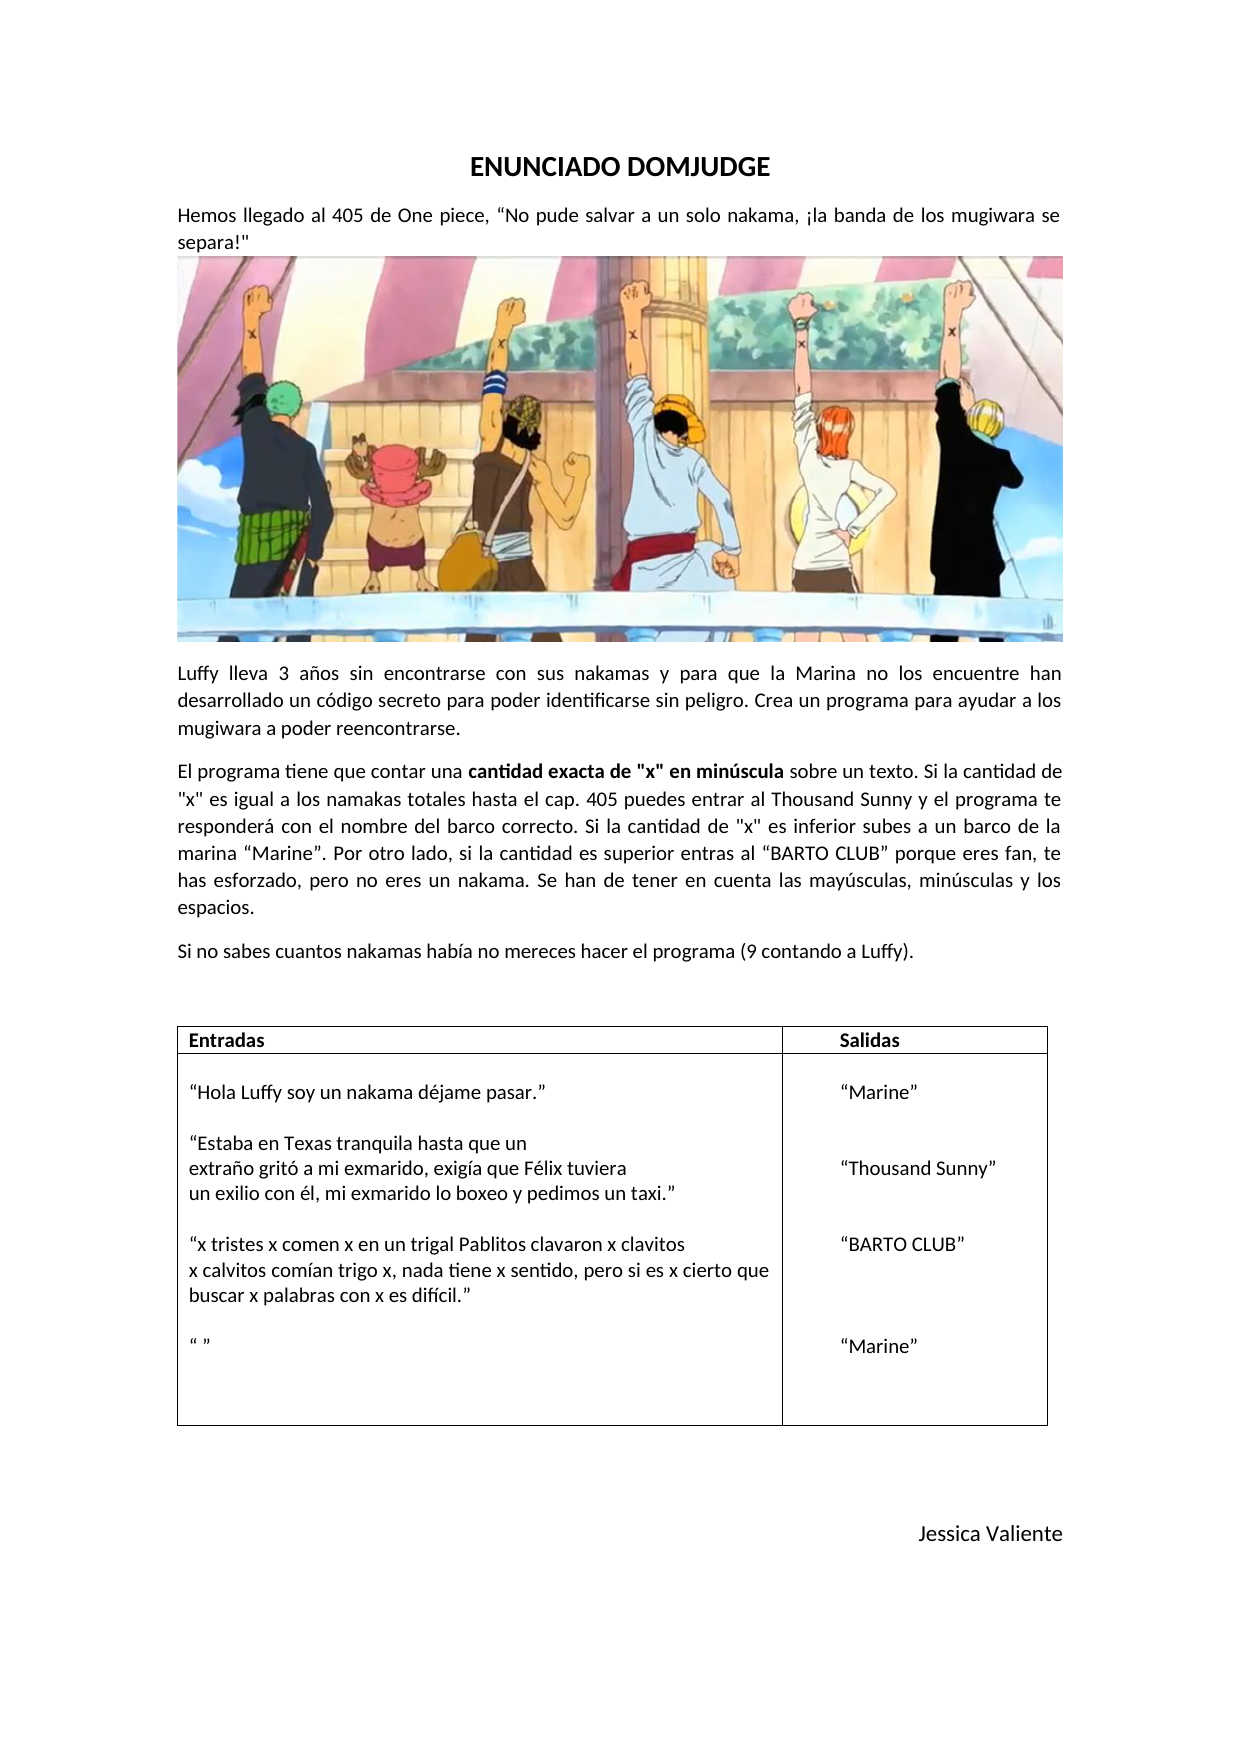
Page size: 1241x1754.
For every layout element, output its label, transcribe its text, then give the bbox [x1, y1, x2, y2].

text Jessica Valiente [177, 1519, 1063, 1547]
text ENUNCIADO DOMJUDGE [177, 148, 1063, 183]
table_cell “Hola Luffy soy un nakama déjame pasar.” “Estaba en Texas tranquila hasta que un extraño gritó a mi exmarido, exigía que Félix tuviera un exilio con él, mi exmarido lo boxeo y pedimos un taxi.” “x tristes x comen x en un trigal Pablitos clavaron x clavitos x calvitos comían trigo x, nada tiene x sentido, pero si es x cierto que buscar x palabras con x es difícil.” “ ” [178, 1054, 782, 1425]
table_cell “Marine” “Thousand Sunny” “BARTO CLUB” “Marine” [783, 1054, 1047, 1425]
text El programa tiene que contar una cantidad exacta de "x" en minúscula sobre un texto. Si la cantidad de "x" es igual a los namakas totales hasta el cap. 405 puedes entrar al Thousand Sunny y el programa te responderá con el nombre del barco correcto. Si la cantidad de "x" es inferior subes a un barco de la marina “Marine”. Por otro lado, si la cantidad es superior entras al “BARTO CLUB” porque eres fan, te has esforzado, pero no eres un nakama. Se han de tener en cuenta las mayúsculas, minúsculas y los espacios. [177, 758, 1063, 920]
text Si no sabes cuantos nakamas había no mereces hacer el programa (9 contando a Luffy). [177, 938, 1063, 964]
text Luffy lleva 3 años sin encontrarse con sus nakamas y para que la Marina no los encuentre han desarrollado un código secreto para poder identificarse sin peligro. Crea un programa para ayudar a los mugiwara a poder reencontrarse. [177, 660, 1063, 740]
table_header Salidas [783, 1027, 1047, 1052]
text Hemos llegado al 405 de One piece, “No pude salvar a un solo nakama, ¡la banda de los mugiwara se separa!" [177, 202, 1063, 256]
table_header Entradas [178, 1027, 782, 1052]
